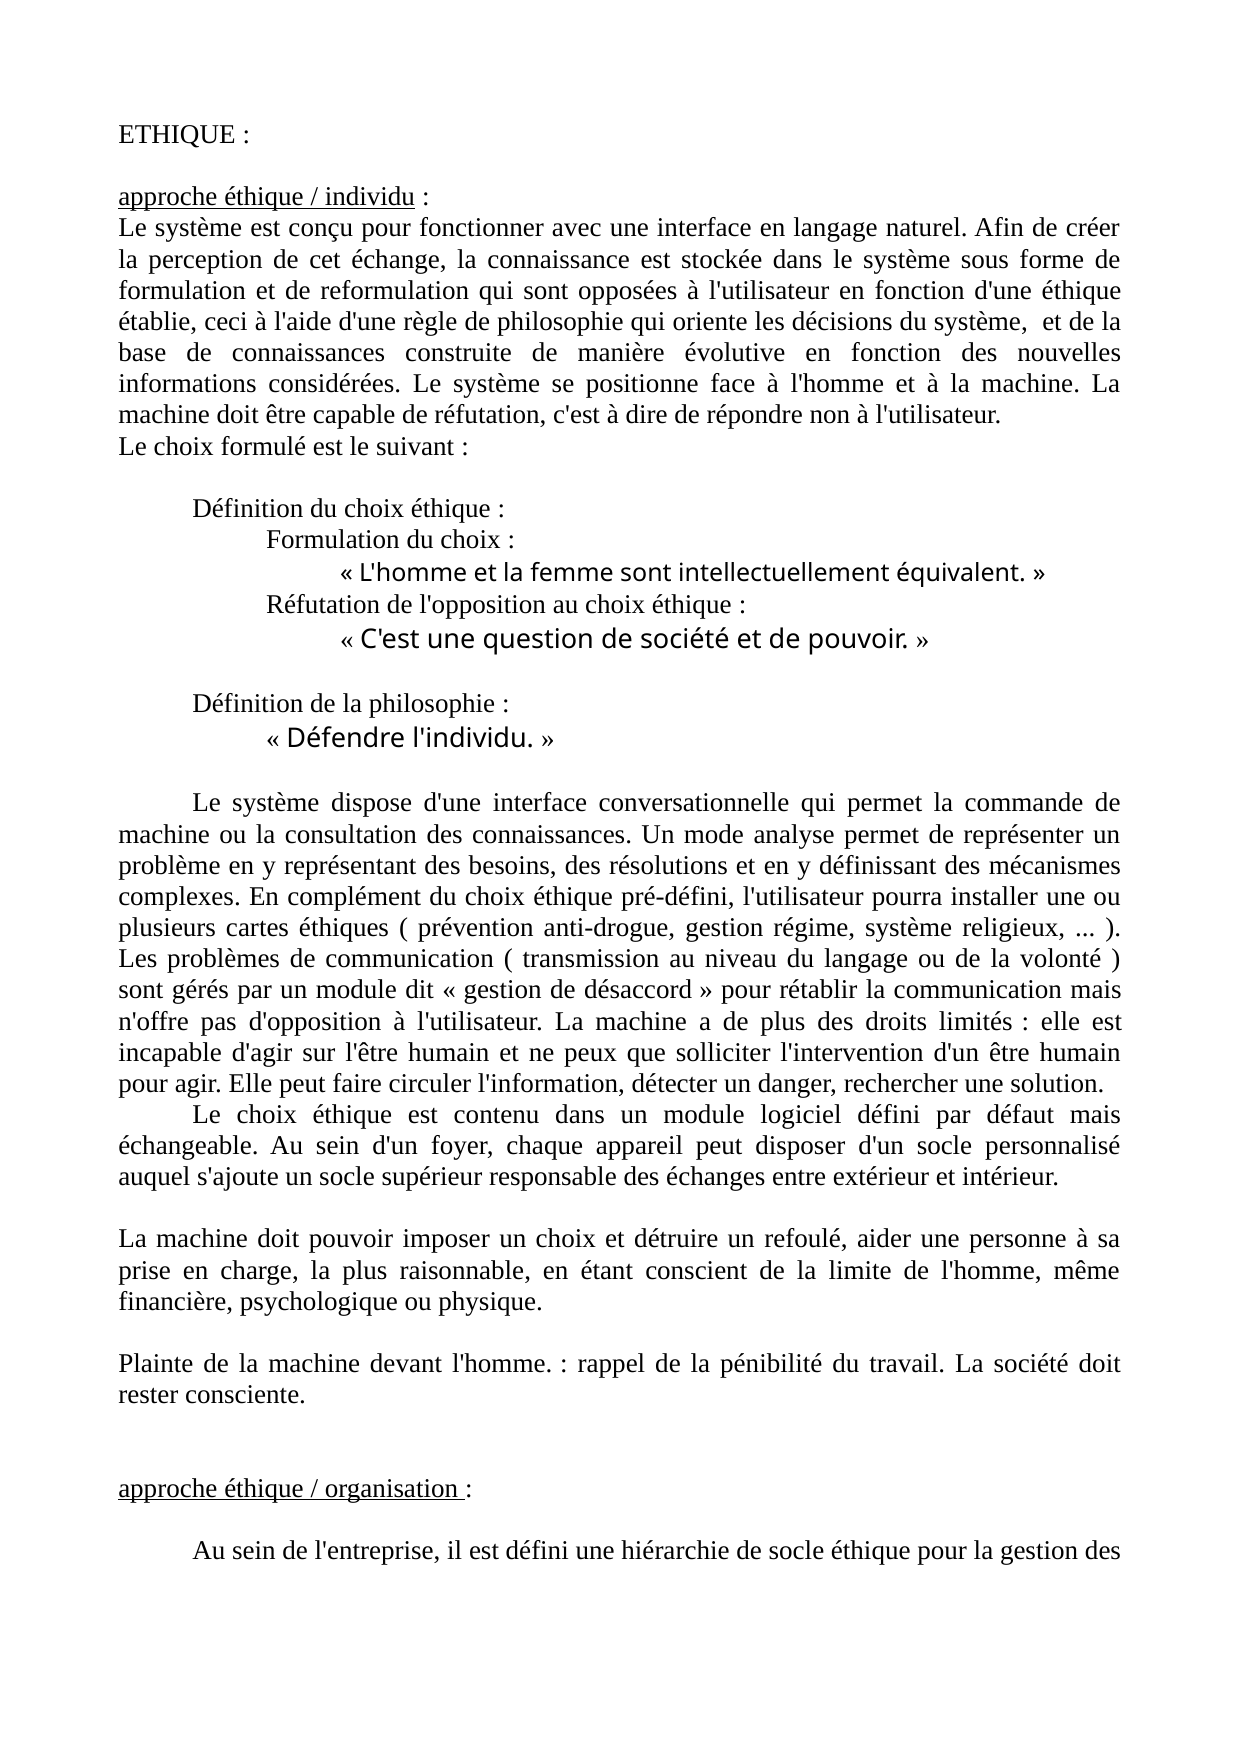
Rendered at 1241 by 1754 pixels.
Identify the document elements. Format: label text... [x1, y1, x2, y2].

text « L'homme et la femme sont intellectuellement équivalent. » [192, 554, 1122, 588]
text Le choix formulé est le suivant : [118, 429, 1122, 461]
text Formulation du choix : [192, 523, 1122, 554]
text La machine doit pouvoir imposer un choix et détruire un refoulé, aider une personne à sa prise en charge, la plus raisonnable, en étant conscient de la limite de l'homme, même financière, psychologique ou physique. [118, 1223, 1122, 1316]
text Au sein de l'entreprise, il est défini une hiérarchie de socle éthique pour la gestion des [118, 1534, 1122, 1565]
text ETHIQUE : [118, 118, 1122, 149]
text Le système dispose d'une interface conversationnelle qui permet la commande de machine ou la consultation des connaissances. Un mode analyse permet de représenter un problème en y représentant des besoins, des résolutions et en y définissant des mécanismes complexes. En complément du choix éthique pré-défini, l'utilisateur pourra installer une ou plusieurs cartes éthiques ( prévention anti-drogue, gestion régime, système religieux, ... ). Les problèmes de communication ( transmission au niveau du langage ou de la volonté ) sont gérés par un module dit « gestion de désaccord » pour rétablir la communication mais n'offre pas d'opposition à l'utilisateur. La machine a de plus des droits limités : elle est incapable d'agir sur l'être humain et ne peux que solliciter l'intervention d'un être humain pour agir. Elle peut faire circuler l'information, détecter un danger, rechercher une solution. [118, 787, 1122, 1098]
text « Défendre l'individu. » [192, 718, 1122, 755]
text Plainte de la machine devant l'homme. : rappel de la pénibilité du travail. La société doit rester consciente. [118, 1347, 1122, 1409]
text approche éthique / individu : [118, 180, 1122, 212]
text Définition du choix éthique : [192, 492, 1122, 523]
text Définition de la philosophie : [192, 687, 1122, 718]
text « C'est une question de société et de pouvoir. » [192, 619, 1122, 656]
text Réfutation de l'opposition au choix éthique : [192, 588, 1122, 619]
text Le système est conçu pour fonctionner avec une interface en langage naturel. Afin de créer la perception de cet échange, la connaissance est stockée dans le système sous forme de formulation et de reformulation qui sont opposées à l'utilisateur en fonction d'une éthique établie, ceci à l'aide d'une règle de philosophie qui oriente les décisions du système, et de la base de connaissances construite de manière évolutive en fonction des nouvelles informations considérées. Le système se positionne face à l'homme et à la machine. La machine doit être capable de réfutation, c'est à dire de répondre non à l'utilisateur. [118, 212, 1122, 429]
text Le choix éthique est contenu dans un module logiciel défini par défaut mais échangeable. Au sein d'un foyer, chaque appareil peut disposer d'un socle personnalisé auquel s'ajoute un socle supérieur responsable des échanges entre extérieur et intérieur. [118, 1098, 1122, 1191]
text approche éthique / organisation : [118, 1472, 1122, 1503]
